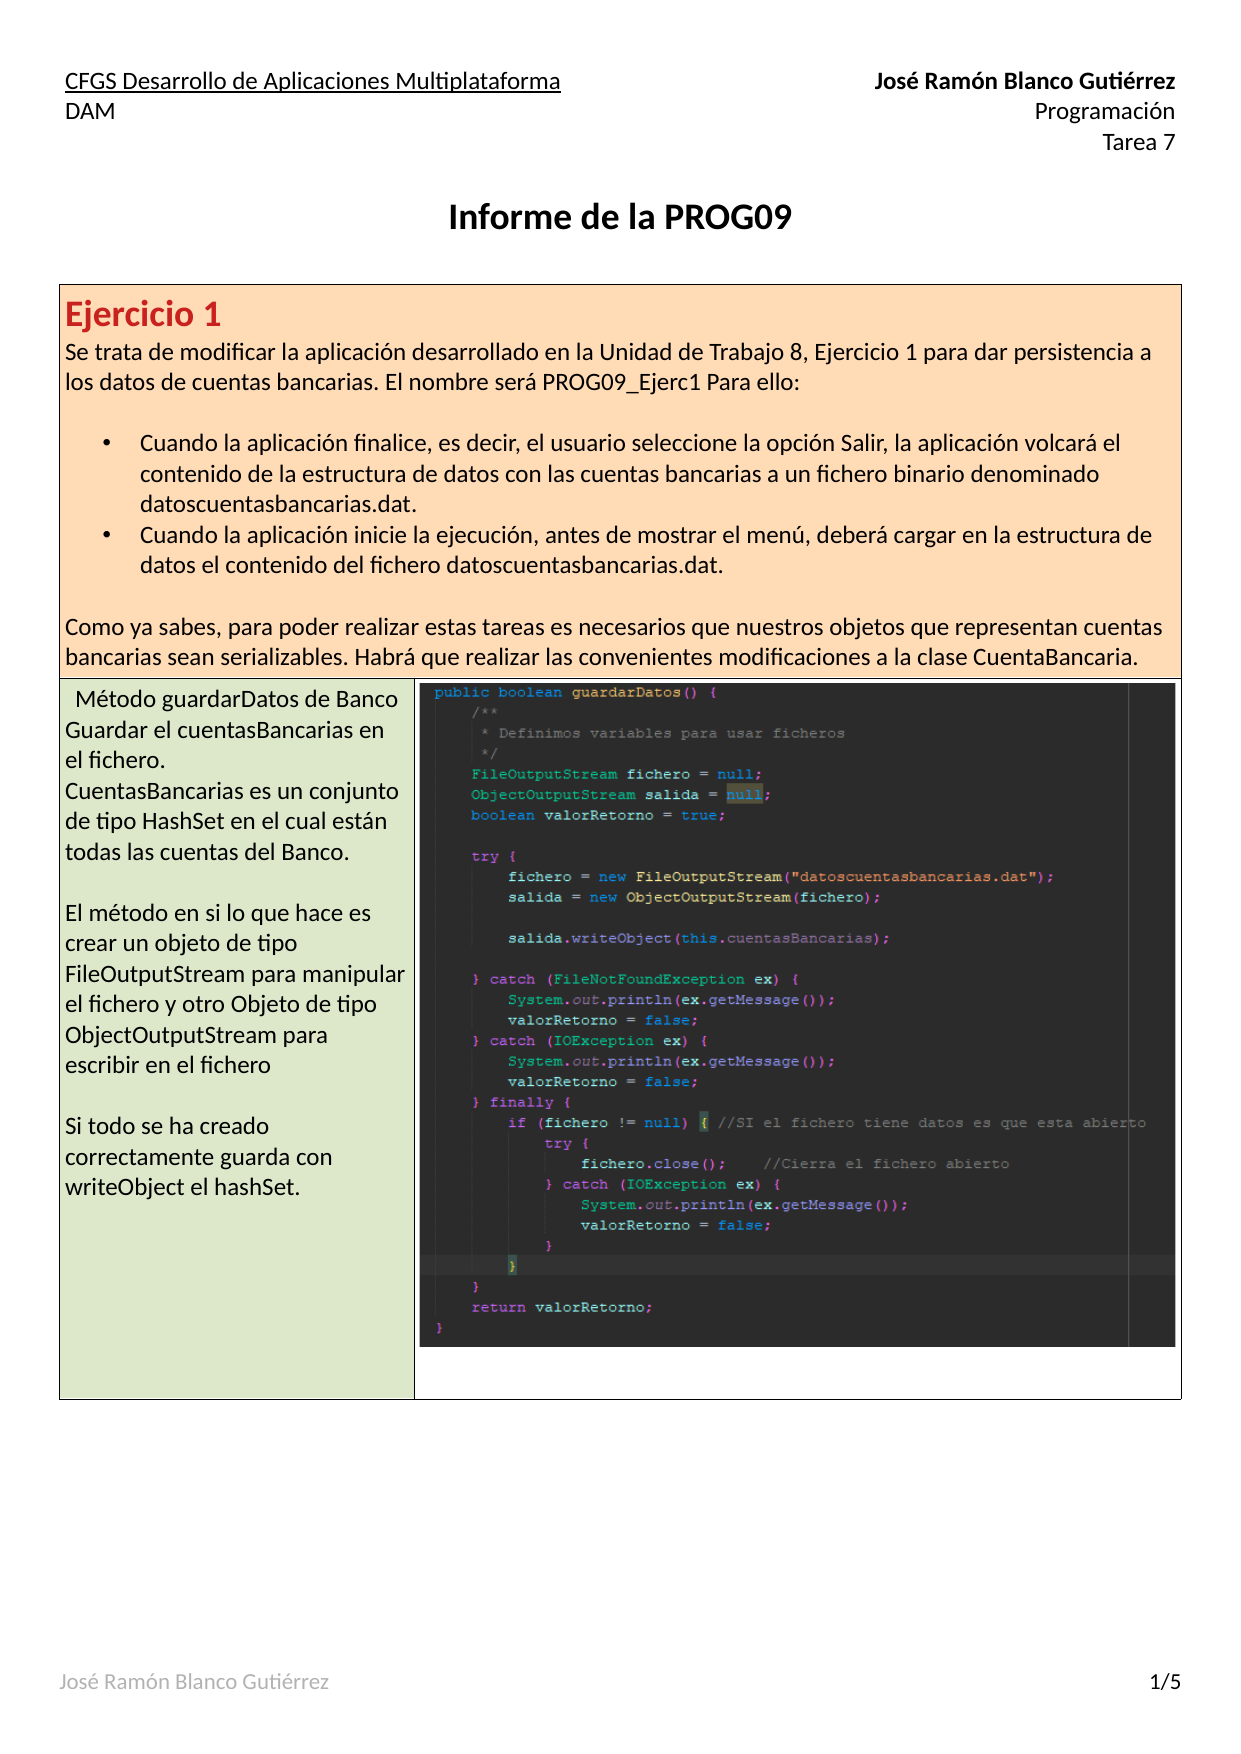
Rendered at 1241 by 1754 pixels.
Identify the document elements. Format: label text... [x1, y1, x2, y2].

table_header José Ramón Blanco Gutiérrez Programación Tarea 7 [620, 59, 1181, 162]
table_cell Método guardarDatos de Banco Guardar el cuentasBancarias en el fichero. CuentasBancarias es un conjunto de tipo HashSet en el cual están todas las cuentas del Banco. El método en si lo que hace es crear un objeto de tipo FileOutputStream para manipular el fichero y otro Objeto de tipo ObjectOutputStream para escribir en el fichero Si todo se ha creado correctamente guarda con writeObject el hashSet. [60, 679, 414, 1398]
text Informe de la PROG09 [59, 193, 1181, 238]
picture [419, 683, 1176, 1347]
table_header CFGS Desarrollo de Aplicaciones Multiplataforma DAM [59, 59, 620, 162]
table_header Ejercicio 1 Se trata de modificar la aplicación desarrollado en la Unidad de Trabajo 8, Ejercicio 1 para dar persistencia a los datos de cuentas bancarias. El nombre será PROG09_Ejerc1 Para ello: Cuando la aplicación finalice, es decir, el usuario seleccione la opción Salir, la aplicación volcará el contenido de la estructura de datos con las cuentas bancarias a un fichero binario denominado datoscuentasbancarias.dat. Cuando la aplicación inicie la ejecución, antes de mostrar el menú, deberá cargar en la estructura de datos el contenido del fichero datoscuentasbancarias.dat. Como ya sabes, para poder realizar estas tareas es necesarios que nuestros objetos que representan cuentas bancarias sean serializables. Habrá que realizar las convenientes modificaciones a la clase CuentaBancaria. [60, 285, 1181, 677]
table_cell [415, 679, 1181, 1398]
